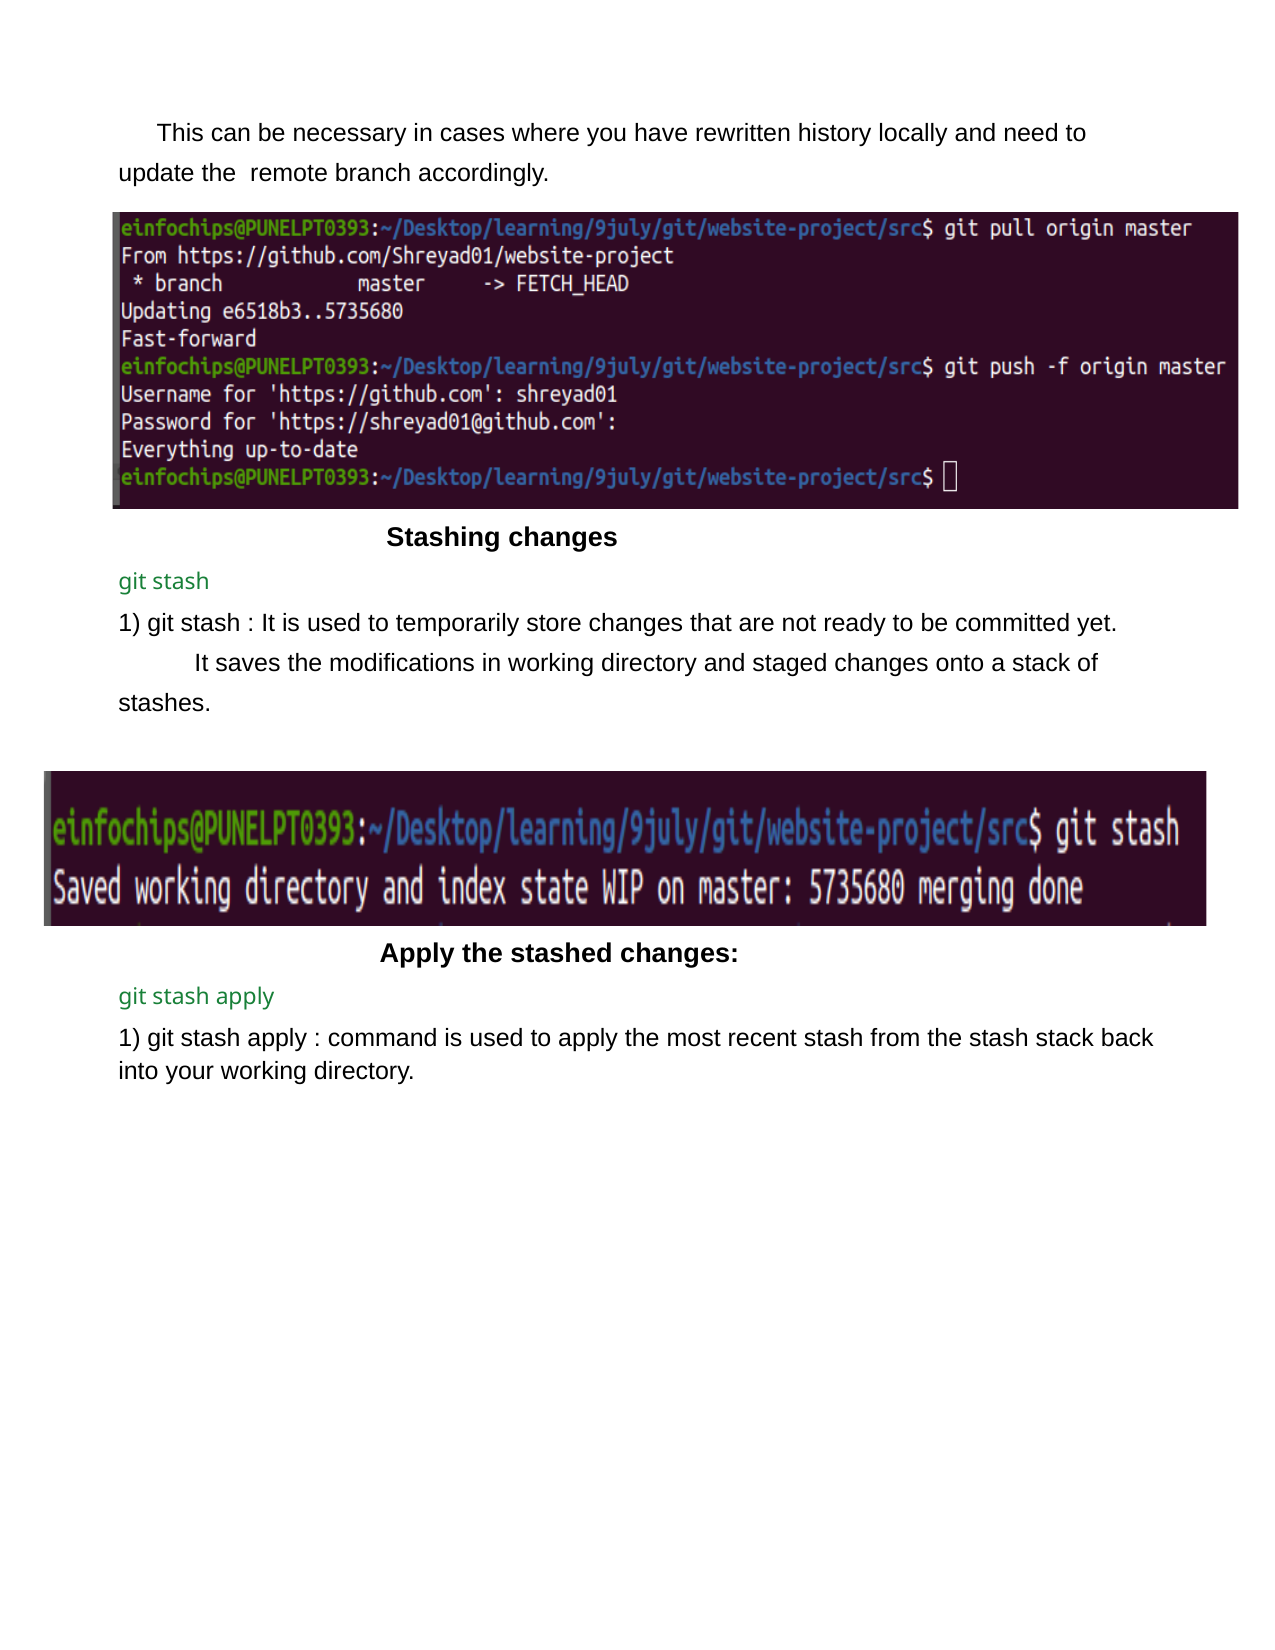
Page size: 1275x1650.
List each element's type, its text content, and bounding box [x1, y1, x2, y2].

picture [112, 212, 1239, 509]
text 1) git stash : It is used to temporarily store changes that are not ready to be committed yet. [118, 608, 1157, 637]
text Stashing changes [118, 509, 1157, 553]
text 1) git stash apply : command is used to apply the most recent stash from the stash stack back into your working directory. [118, 1023, 1157, 1085]
text It saves the modifications in working directory and staged changes onto a stack of stashes. [118, 648, 1157, 716]
text git stash [118, 565, 1157, 597]
text This can be necessary in cases where you have rewritten history locally and need to update the remote branch accordingly. [118, 118, 1157, 186]
text Apply the stashed changes: git stash apply [118, 926, 1157, 1011]
picture [43, 771, 1207, 926]
text [118, 197, 1157, 212]
text [118, 763, 1157, 771]
